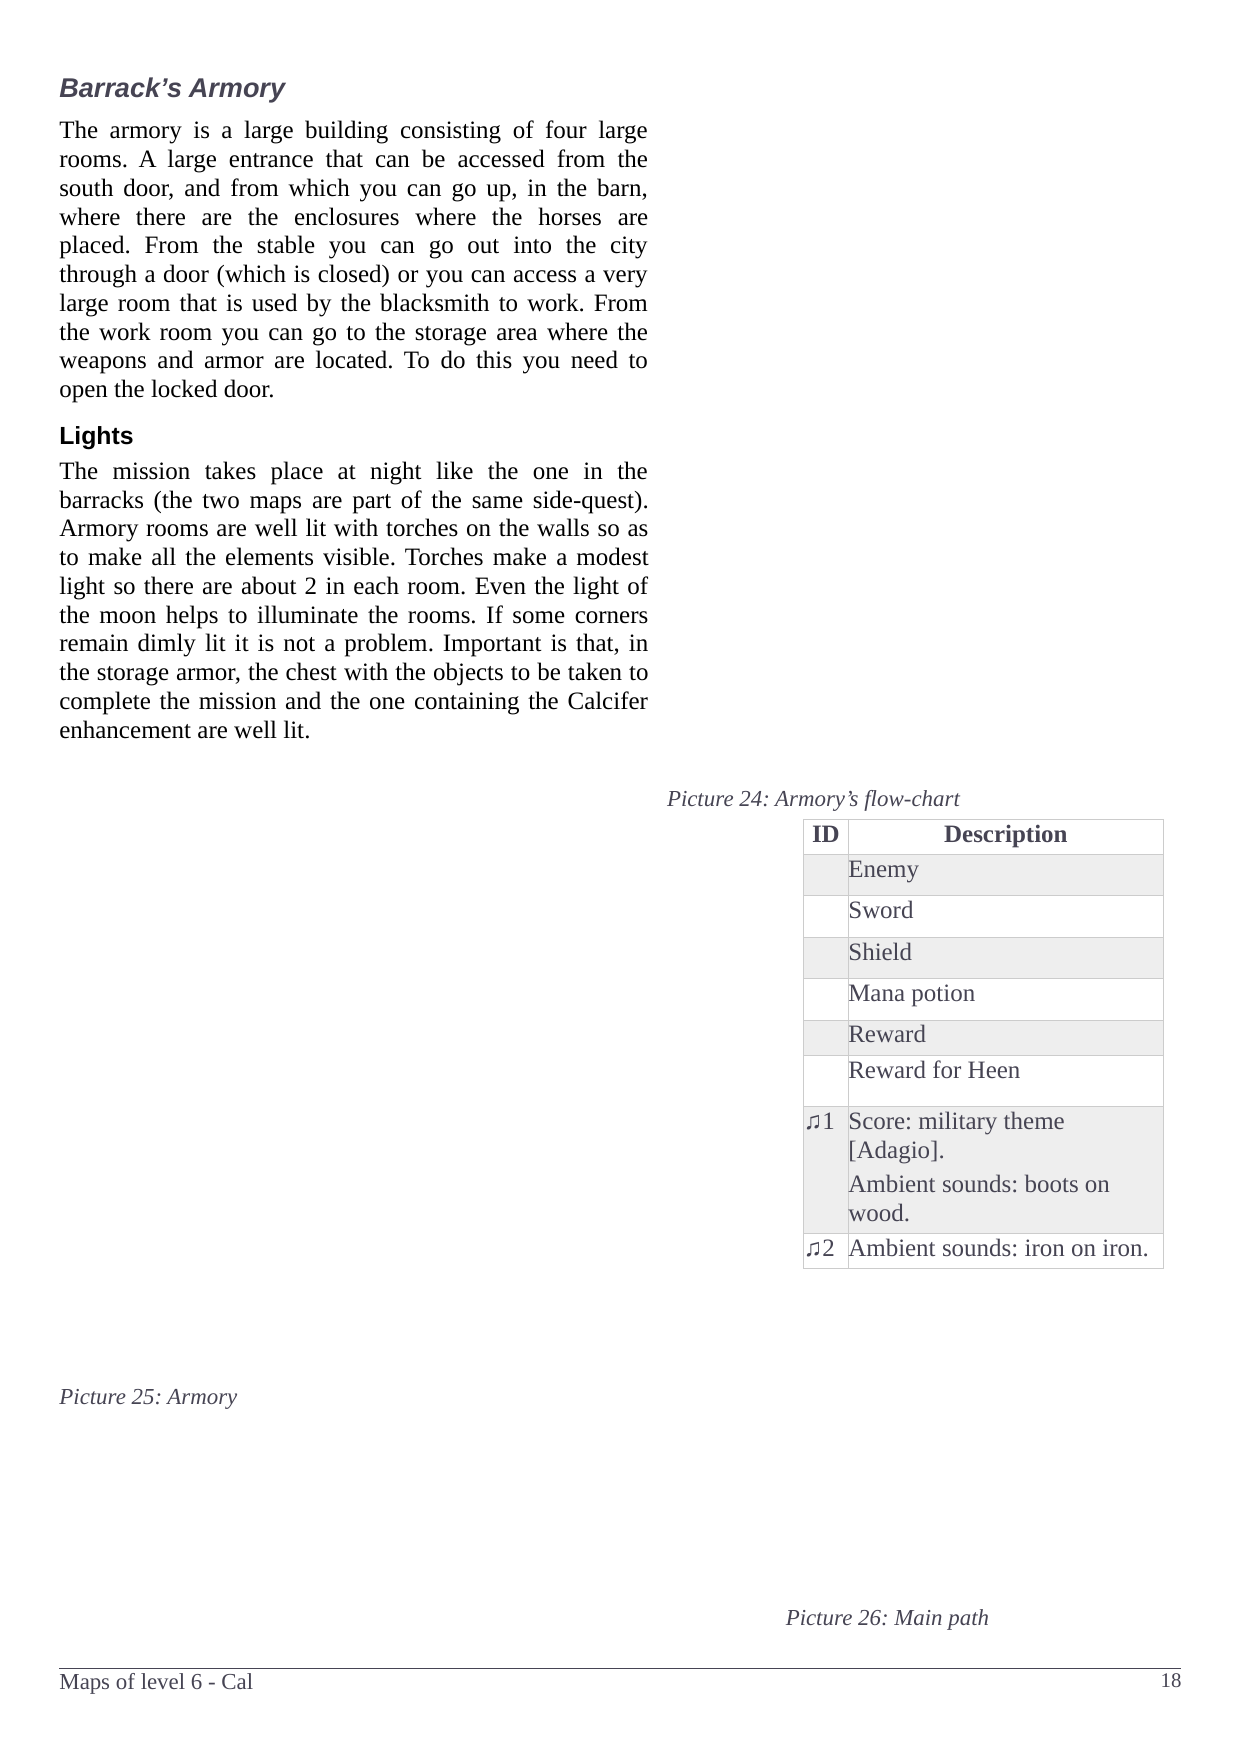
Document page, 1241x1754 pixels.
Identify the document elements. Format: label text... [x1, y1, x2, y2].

table_cell Shield [849, 938, 1163, 978]
table_cell [804, 896, 848, 937]
table_cell ♫2 [804, 1234, 848, 1268]
table_header Description [849, 820, 1163, 854]
table_header [64, 1390, 70, 1397]
table_cell Mana potion [849, 979, 1163, 1019]
table_cell [59, 784, 1181, 819]
table_cell [804, 1021, 848, 1055]
table_cell Reward for Heen [849, 1056, 1163, 1106]
table_cell Ambient sounds: iron on iron. [849, 1234, 1163, 1268]
table_cell Enemy [849, 855, 1163, 895]
table_cell [804, 938, 848, 978]
table_cell Score: military theme [Adagio]. Ambient sounds: boots on wood. [849, 1107, 1163, 1233]
table_cell [804, 979, 848, 1019]
table_cell [804, 1056, 848, 1106]
table_header ID [804, 820, 848, 854]
table_cell Reward [849, 1021, 1163, 1055]
table_cell [804, 855, 848, 895]
table_cell ♫1 [804, 1107, 848, 1233]
table_header [59, 819, 786, 1637]
table_cell [1163, 819, 1181, 1637]
table_cell [59, 750, 667, 784]
table_header [790, 1611, 796, 1618]
table_header [786, 819, 1163, 1637]
table_cell Sword [849, 896, 1163, 937]
table_header Barrack’s Armory The armory is a large building consisting of four large rooms. A large entrance that can be accessed from the south door, and from which you can go up, in the barn, where there are the enclosures where the horses are placed. From the stable you can go out into the city through a door (which is closed) or you can access a very large room that is used by the blacksmith to work. From the work room you can go to the storage area where the weapons and armor are located. To do this you need to open the locked door. Lights The mission takes place at night like the one in the barracks (the two maps are part of the same side-quest). Armory rooms are well lit with torches on the walls so as to make all the elements visible. Torches make a modest light so there are about 2 in each room. Even the light of the moon helps to illuminate the rooms. If some corners remain dimly lit it is not a problem. Important is that, in the storage armor, the chest with the objects to be taken to complete the mission and the one containing the Calcifer enhancement are well lit. [59, 59, 1185, 812]
